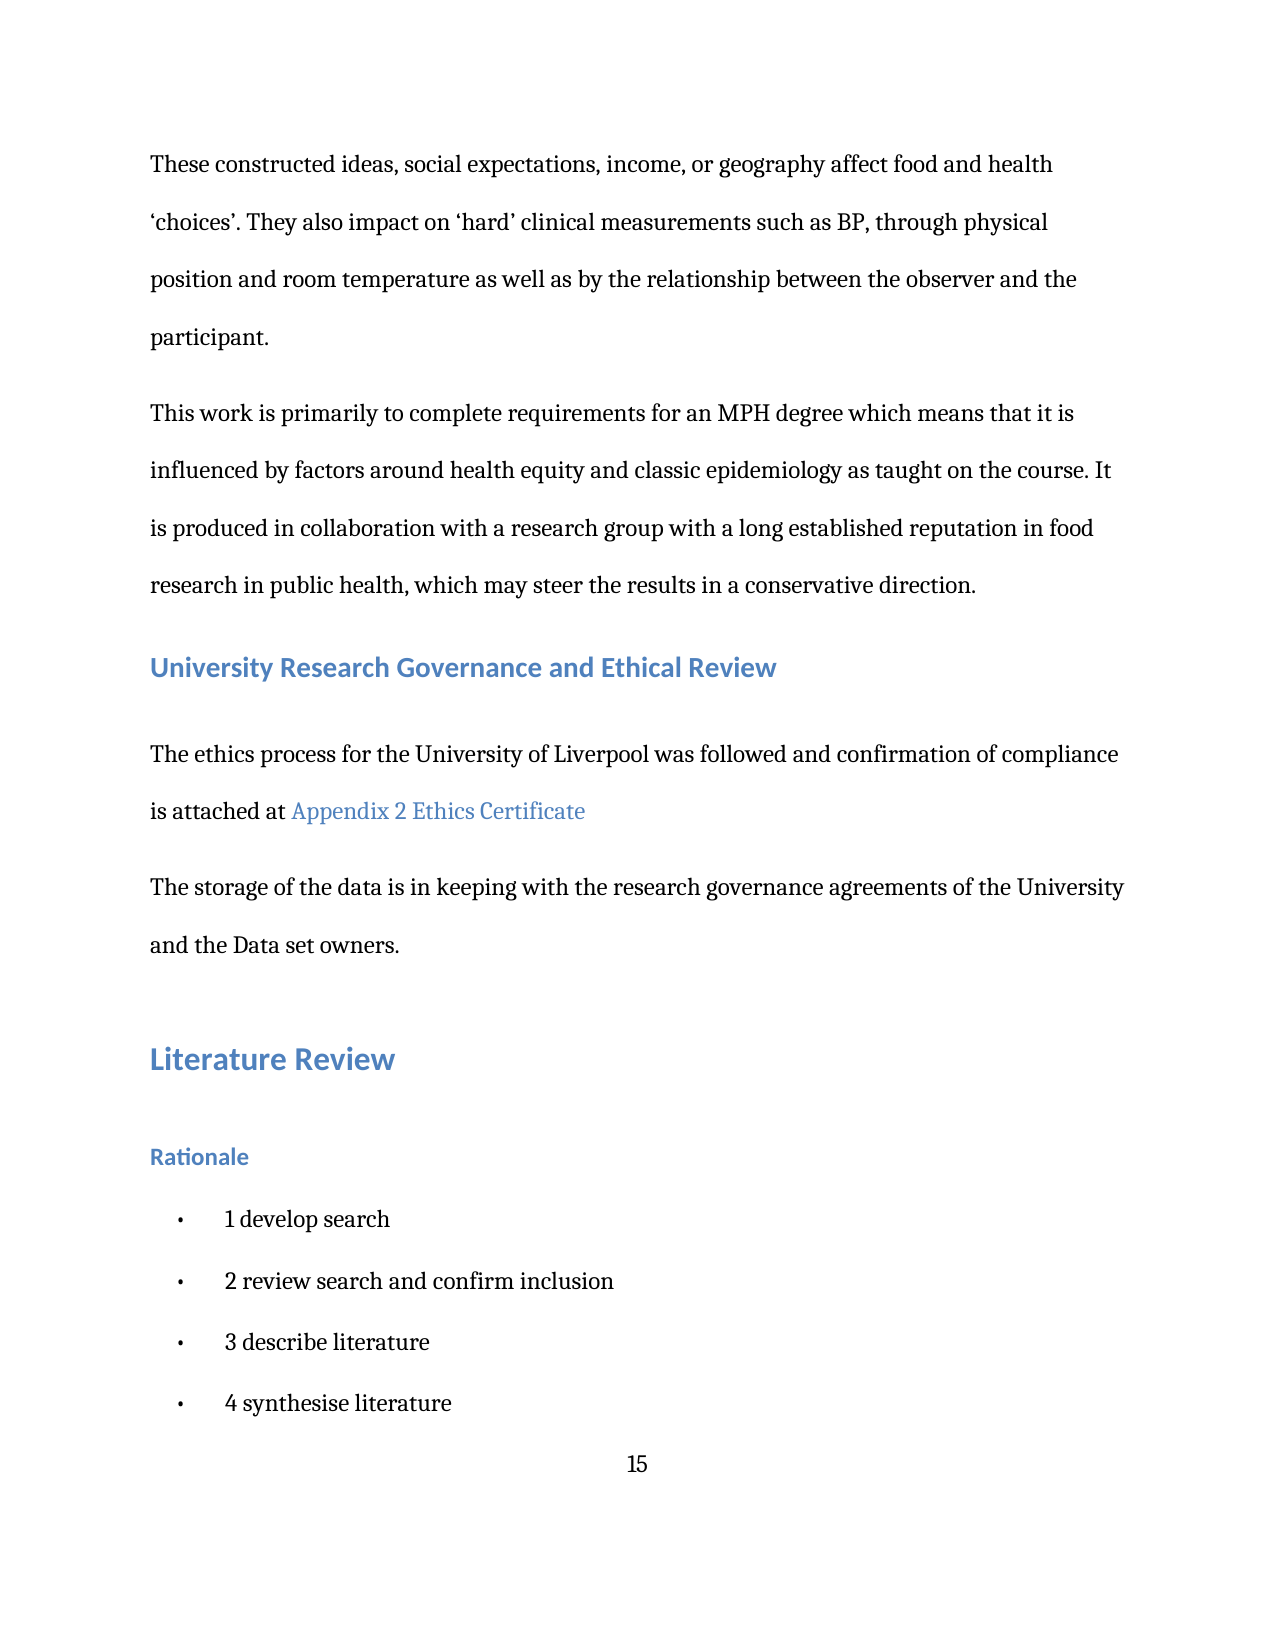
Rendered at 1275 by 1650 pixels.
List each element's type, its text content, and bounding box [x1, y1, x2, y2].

list 1 develop search [175, 1205, 1125, 1234]
text These constructed ideas, social expectations, income, or geography affect food and health ‘choices’. They also impact on ‘hard’ clinical measurements such as BP, through physical position and room temperature as well as by the relationship between the observer and the participant. [150, 150, 1125, 351]
list 3 describe literature [175, 1328, 1125, 1357]
text The ethics process for the University of Liverpool was followed and confirmation of compliance is attached at Appendix 2 Ethics Certificate [150, 739, 1125, 826]
text This work is primarily to complete requirements for an MPH degree which means that it is influenced by factors around health equity and classic epidemiology as taught on the course. It is produced in collaboration with a research group with a long established reputation in food research in public health, which may steer the results in a conservative direction. [150, 399, 1125, 600]
list 2 review search and confirm inclusion [175, 1267, 1125, 1295]
list 4 synthesise literature [175, 1389, 1125, 1418]
subtitle Rationale [150, 1141, 1125, 1171]
subtitle University Research Governance and Ethical Review [150, 649, 1125, 685]
subtitle Literature Review [150, 1038, 1125, 1079]
text The storage of the data is in keeping with the research governance agreements of the University and the Data set owners. [150, 873, 1125, 959]
